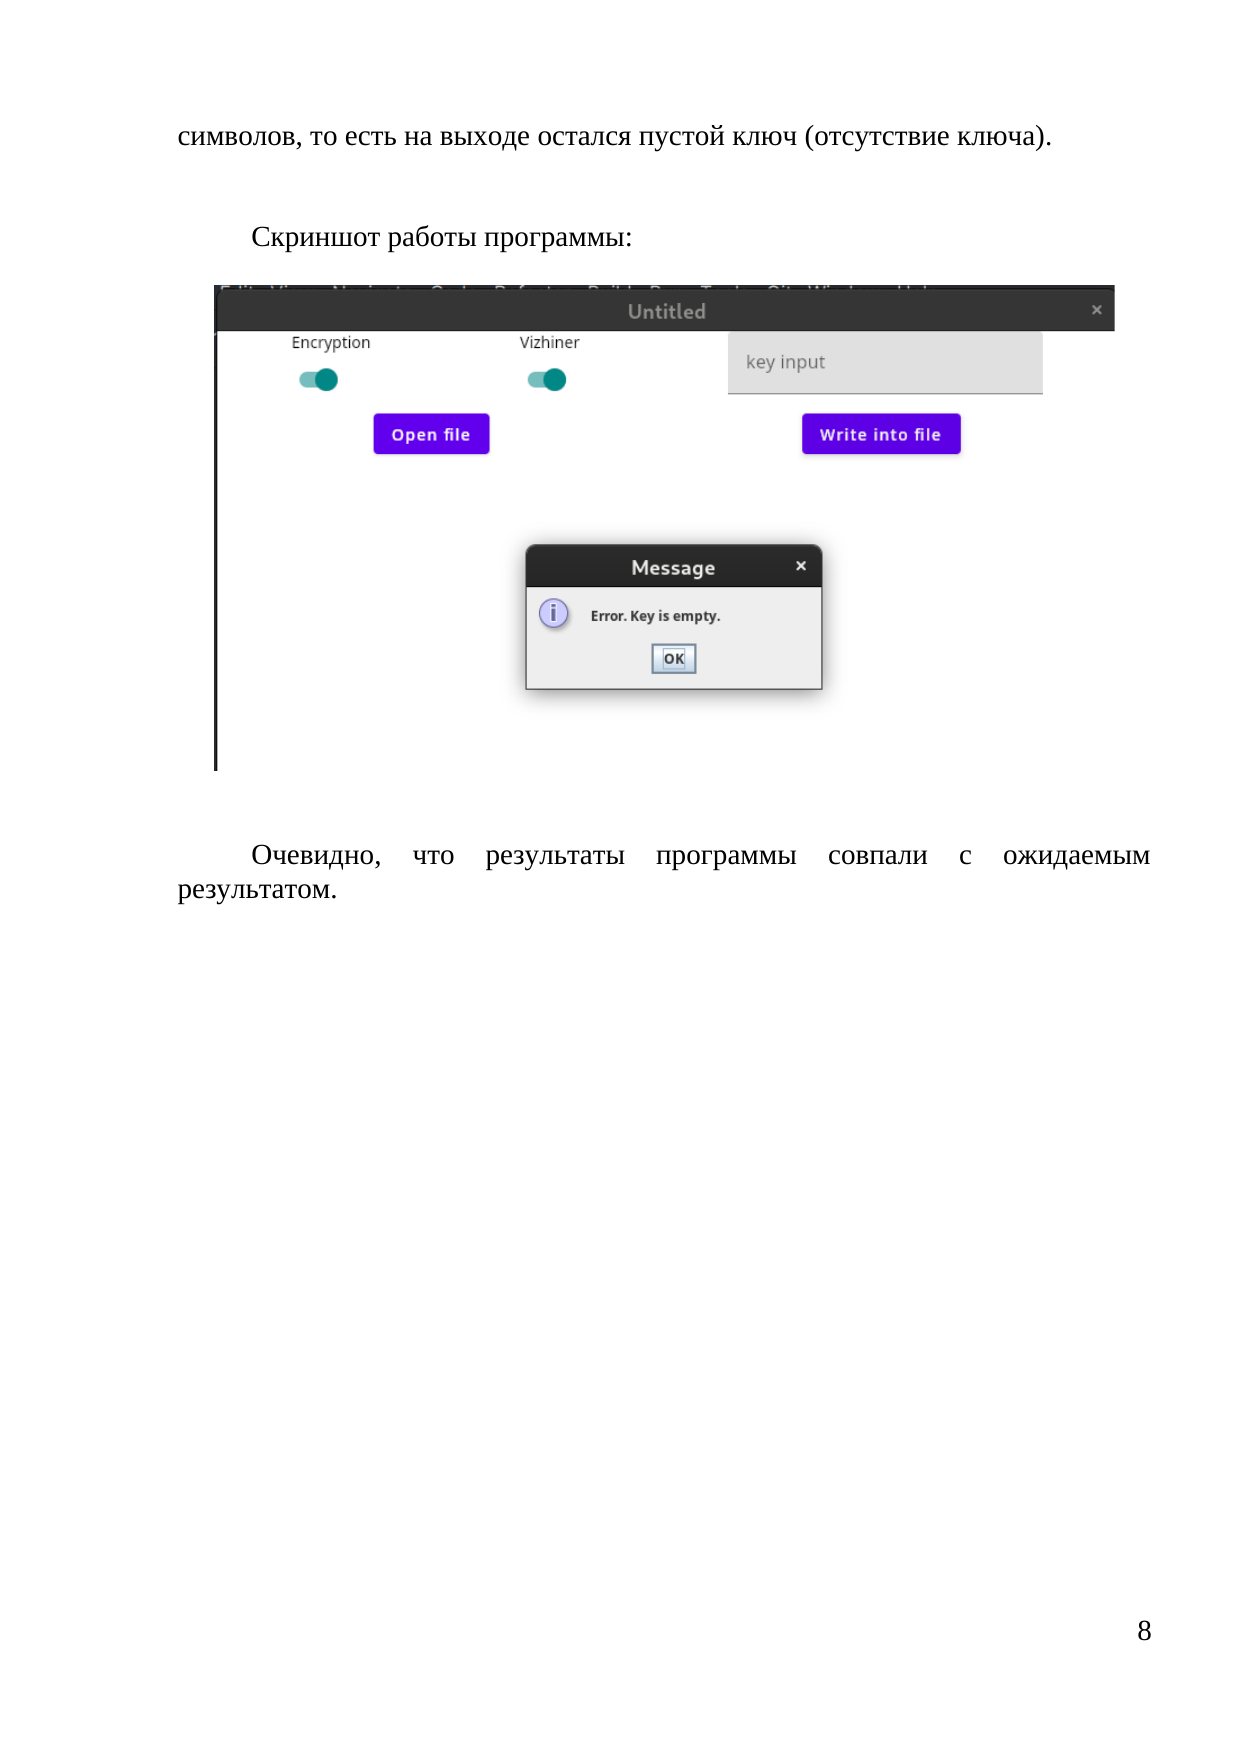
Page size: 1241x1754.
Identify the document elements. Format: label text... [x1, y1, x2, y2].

picture [214, 285, 1115, 771]
text Очевидно, что результаты программы совпали с ожидаемым результатом. [177, 837, 1152, 904]
text Скриншот работы программы: [251, 219, 1152, 252]
text символов, то есть на выходе остался пустой ключ (отсутствие ключа). [177, 118, 1152, 152]
